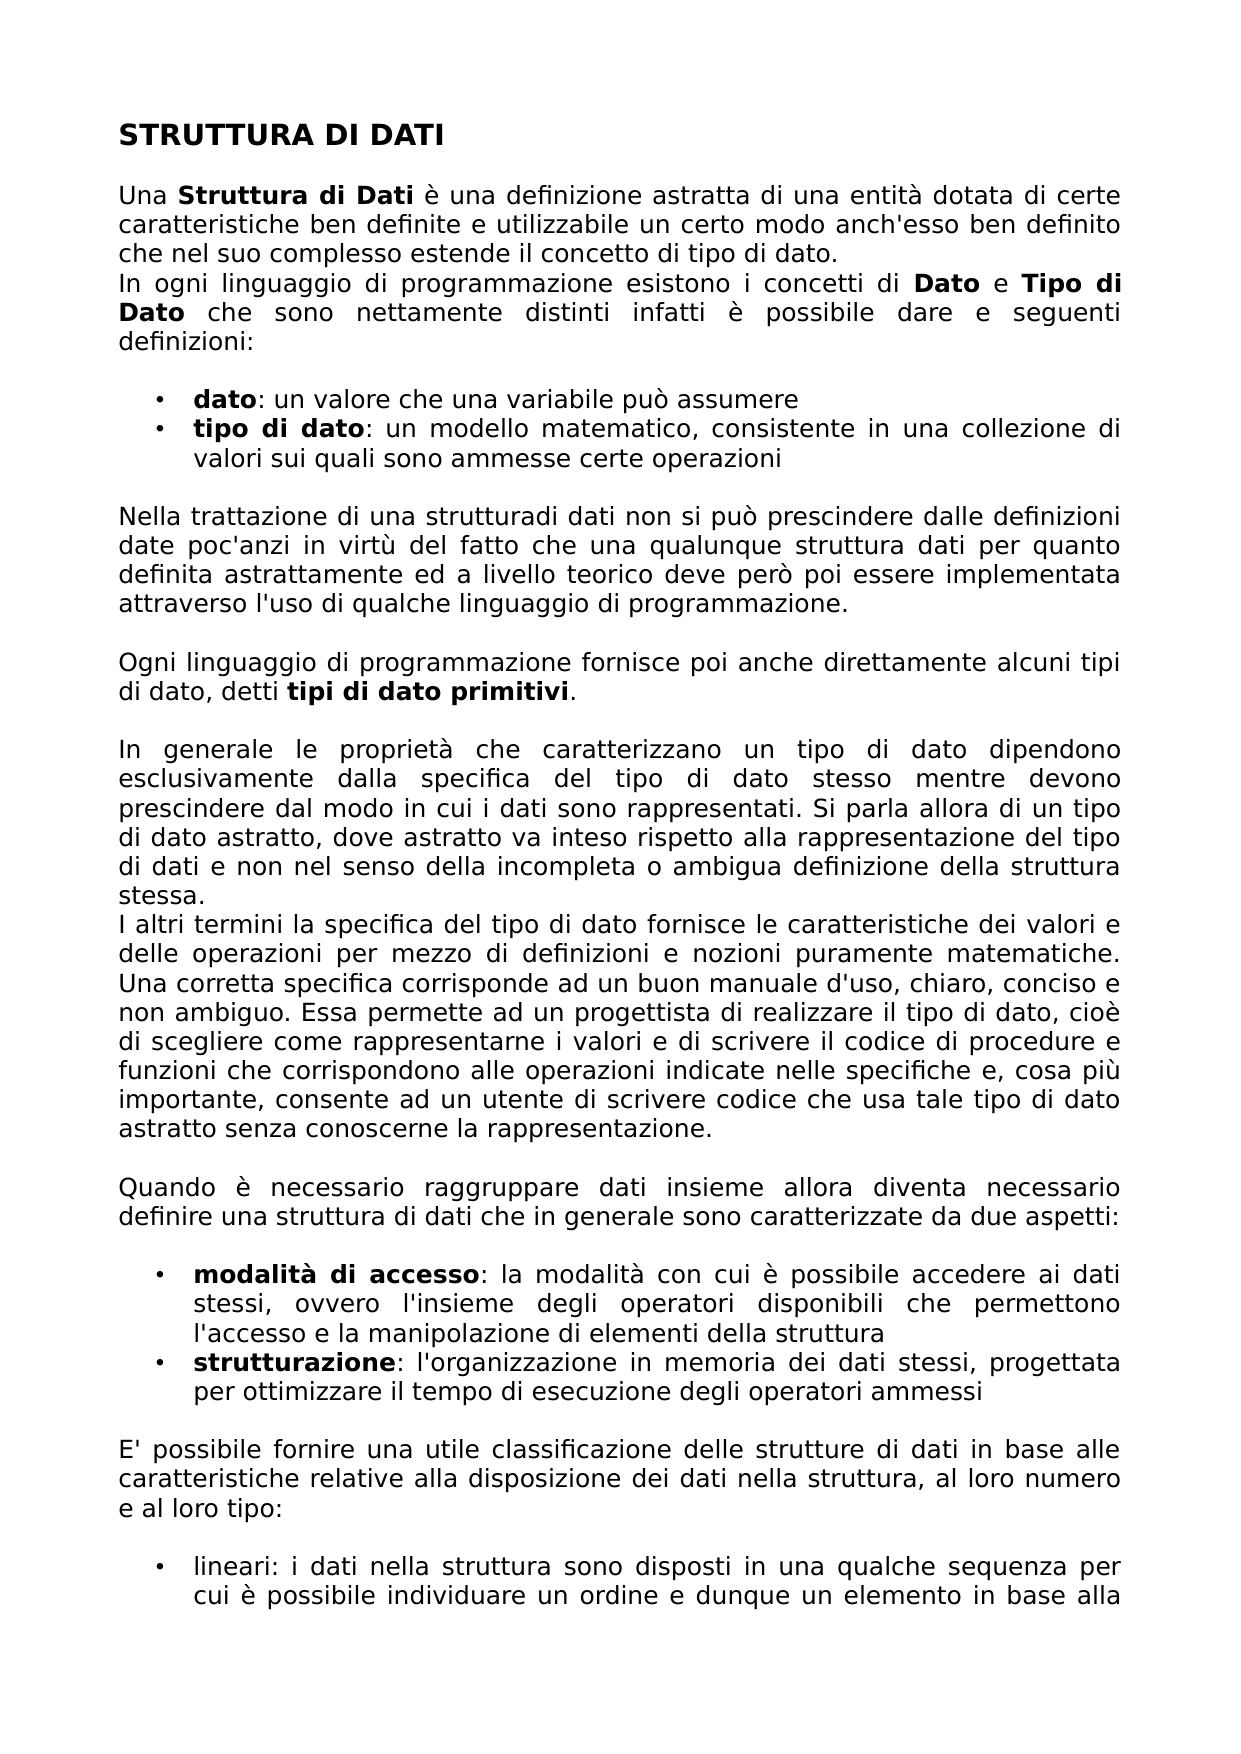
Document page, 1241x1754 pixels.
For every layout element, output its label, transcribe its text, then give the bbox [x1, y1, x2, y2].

list tipo di dato: un modello matematico, consistente in una collezione di valori sui quali sono ammesse certe operazioni [156, 414, 1122, 473]
text Una Struttura di Dati è una definizione astratta di una entità dotata di certe caratteristiche ben definite e utilizzabile un certo modo anch'esso ben definito che nel suo complesso estende il concetto di tipo di dato. [118, 181, 1122, 269]
text I altri termini la specifica del tipo di dato fornisce le caratteristiche dei valori e delle operazioni per mezzo di definizioni e nozioni puramente matematiche. Una corretta specifica corrisponde ad un buon manuale d'uso, chiaro, conciso e non ambiguo. Essa permette ad un progettista di realizzare il tipo di dato, cioè di scegliere come rappresentarne i valori e di scrivere il codice di procedure e funzioni che corrispondono alle operazioni indicate nelle specifiche e, cosa più importante, consente ad un utente di scrivere codice che usa tale tipo di dato astratto senza conoscerne la rappresentazione. [118, 910, 1122, 1144]
text Ogni linguaggio di programmazione fornisce poi anche direttamente alcuni tipi di dato, detti tipi di dato primitivi. [118, 648, 1122, 706]
text Quando è necessario raggruppare dati insieme allora diventa necessario definire una struttura di dati che in generale sono caratterizzate da due aspetti: [118, 1173, 1122, 1231]
list strutturazione: l'organizzazione in memoria dei dati stessi, progettata per ottimizzare il tempo di esecuzione degli operatori ammessi [156, 1348, 1122, 1406]
list lineari: i dati nella struttura sono disposti in una qualche sequenza per cui è possibile individuare un ordine e dunque un elemento in base alla [156, 1552, 1122, 1610]
text Nella trattazione di una strutturadi dati non si può prescindere dalle definizioni date poc'anzi in virtù del fatto che una qualunque struttura dati per quanto definita astrattamente ed a livello teorico deve però poi essere implementata attraverso l'uso di qualche linguaggio di programmazione. [118, 502, 1122, 619]
text STRUTTURA DI DATI [118, 118, 1122, 152]
text In ogni linguaggio di programmazione esistono i concetti di Dato e Tipo di Dato che sono nettamente distinti infatti è possibile dare e seguenti definizioni: [118, 269, 1122, 356]
list dato: un valore che una variabile può assumere [156, 385, 1122, 414]
text In generale le proprietà che caratterizzano un tipo di dato dipendono esclusivamente dalla specifica del tipo di dato stesso mentre devono prescindere dal modo in cui i dati sono rappresentati. Si parla allora di un tipo di dato astratto, dove astratto va inteso rispetto alla rappresentazione del tipo di dati e non nel senso della incompleta o ambigua definizione della struttura stessa. [118, 735, 1122, 910]
list modalità di accesso: la modalità con cui è possibile accedere ai dati stessi, ovvero l'insieme degli operatori disponibili che permettono l'accesso e la manipolazione di elementi della struttura [156, 1260, 1122, 1348]
text E' possibile fornire una utile classificazione delle strutture di dati in base alle caratteristiche relative alla disposizione dei dati nella struttura, al loro numero e al loro tipo: [118, 1435, 1122, 1523]
